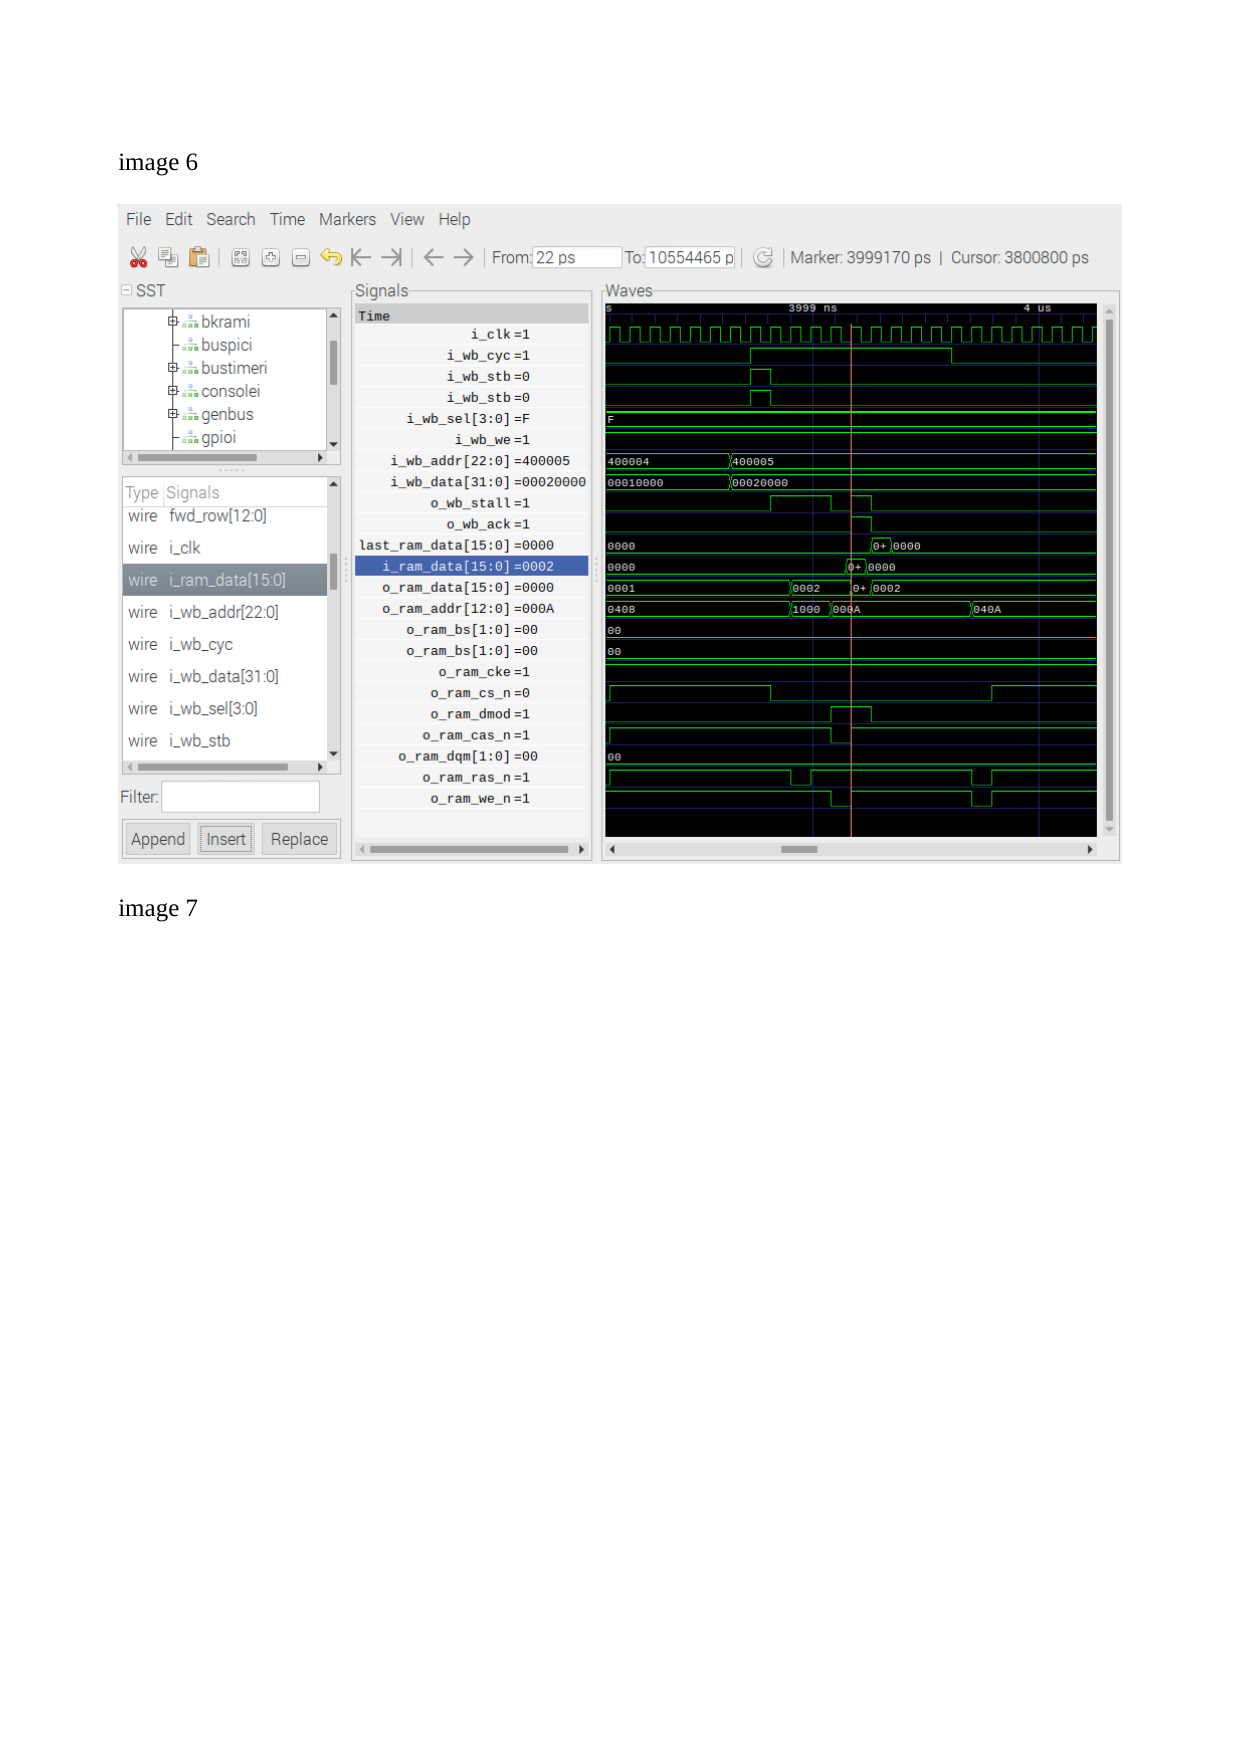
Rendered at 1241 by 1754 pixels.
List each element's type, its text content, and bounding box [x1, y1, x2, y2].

text image 7 [118, 893, 1122, 921]
text image 6 [118, 147, 1122, 176]
picture [118, 204, 1123, 864]
